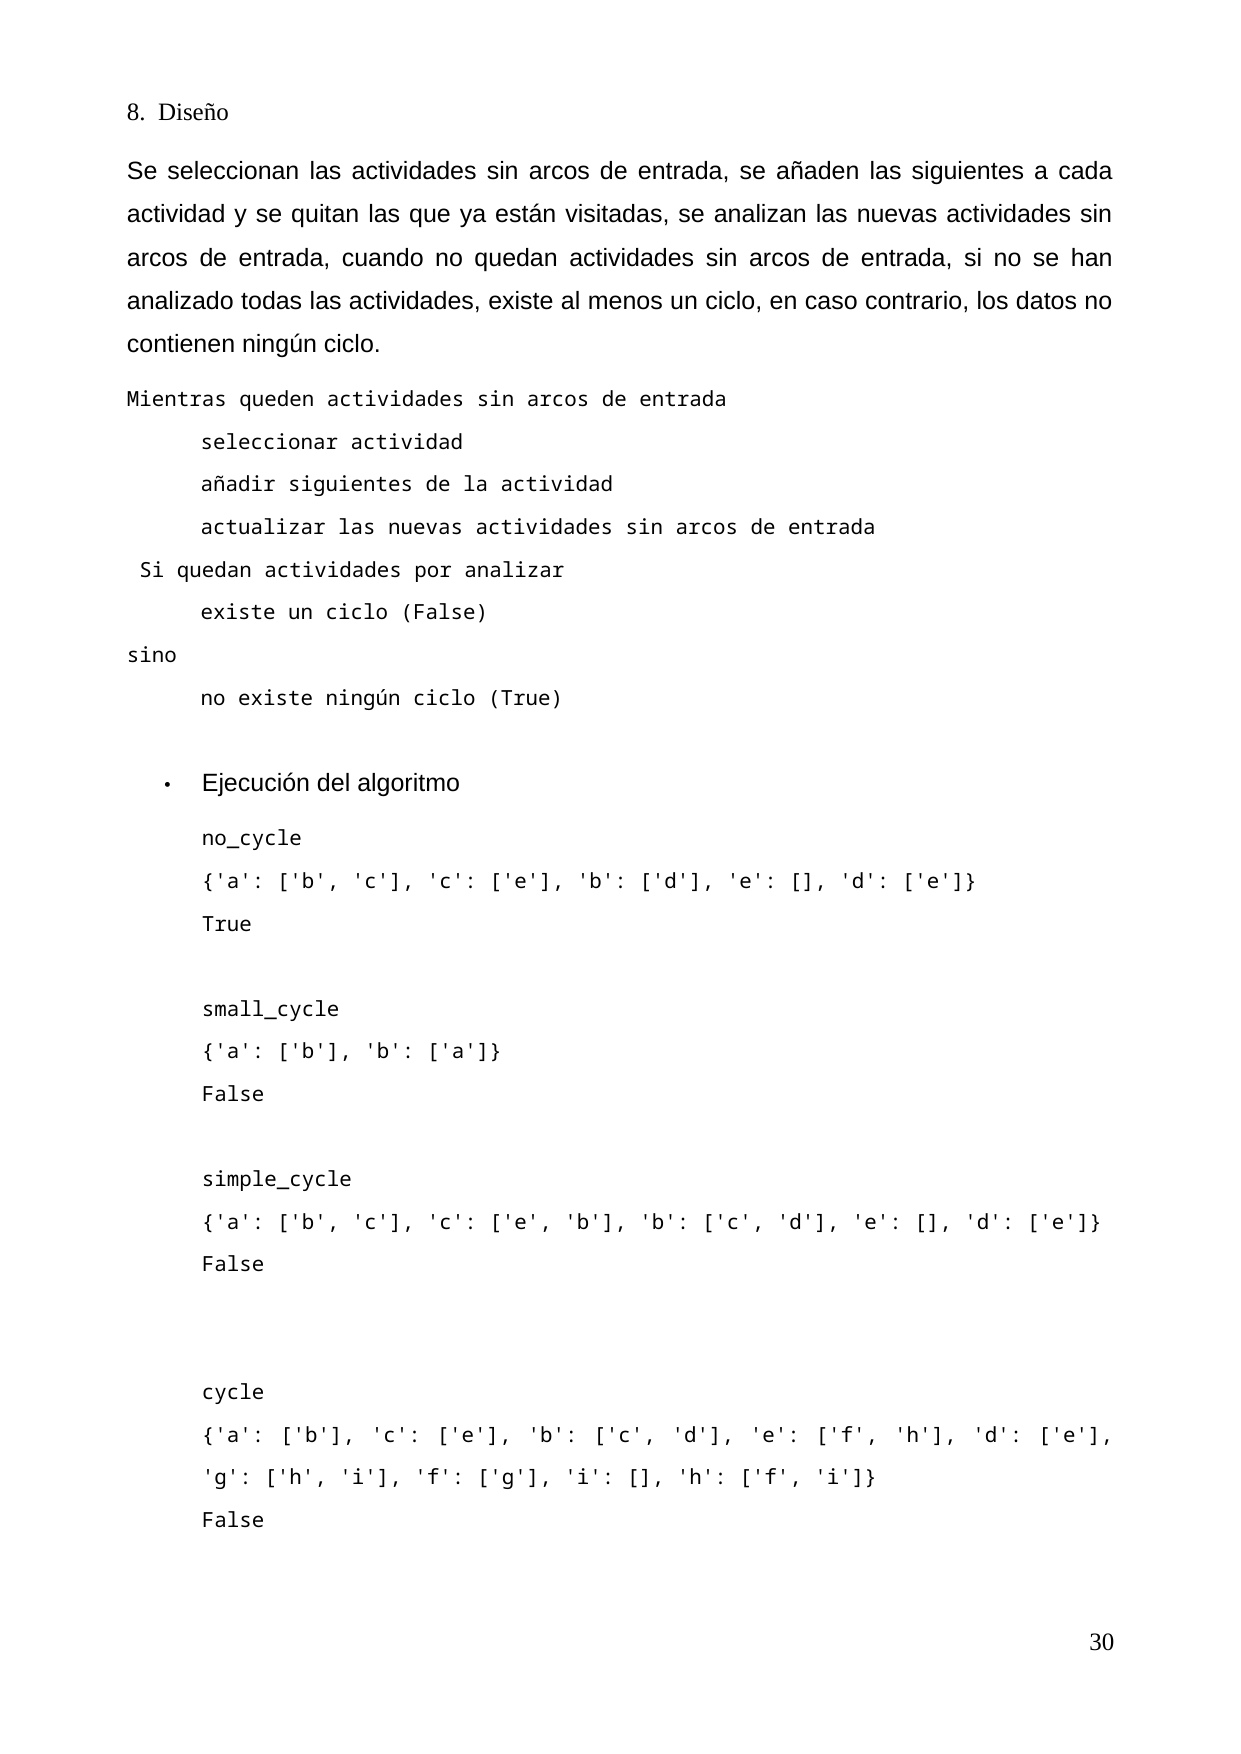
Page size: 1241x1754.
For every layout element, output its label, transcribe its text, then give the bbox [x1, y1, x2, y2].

list small_cycle [164, 994, 1114, 1022]
text existe un ciclo (False) [127, 597, 1114, 626]
list no_cycle [164, 823, 1114, 852]
list {'a': ['b'], 'c': ['e'], 'b': ['c', 'd'], 'e': ['f', 'h'], 'd': ['e'], 'g': ['h', 'i'], 'f': ['g'], 'i': [], 'h': ['f', 'i']} [164, 1420, 1114, 1491]
text seleccionar actividad [127, 427, 1114, 455]
list Ejecución del algoritmo [164, 768, 1114, 797]
list simple_cycle [164, 1164, 1114, 1193]
text Mientras queden actividades sin arcos de entrada [127, 384, 1114, 413]
list {'a': ['b', 'c'], 'c': ['e'], 'b': ['d'], 'e': [], 'd': ['e']} [164, 866, 1114, 894]
text añadir siguientes de la actividad [127, 469, 1114, 498]
text actualizar las nuevas actividades sin arcos de entrada [127, 512, 1114, 541]
list False [164, 1505, 1114, 1533]
text no existe ningún ciclo (True) [127, 683, 1114, 711]
list cycle [164, 1377, 1114, 1406]
text sino [127, 640, 1114, 668]
list False [164, 1079, 1114, 1107]
text Se seleccionan las actividades sin arcos de entrada, se añaden las siguientes a cada actividad y se quitan las que ya están visitadas, se analizan las nuevas actividades sin arcos de entrada, cuando no quedan actividades sin arcos de entrada, si no se han analizado todas las actividades, existe al menos un ciclo, en caso contrario, los datos no contienen ningún ciclo. [127, 156, 1114, 357]
list False [164, 1249, 1114, 1278]
list True [164, 909, 1114, 937]
text Si quedan actividades por analizar [127, 555, 1114, 583]
list {'a': ['b'], 'b': ['a']} [164, 1036, 1114, 1065]
list {'a': ['b', 'c'], 'c': ['e', 'b'], 'b': ['c', 'd'], 'e': [], 'd': ['e']} [164, 1207, 1114, 1235]
